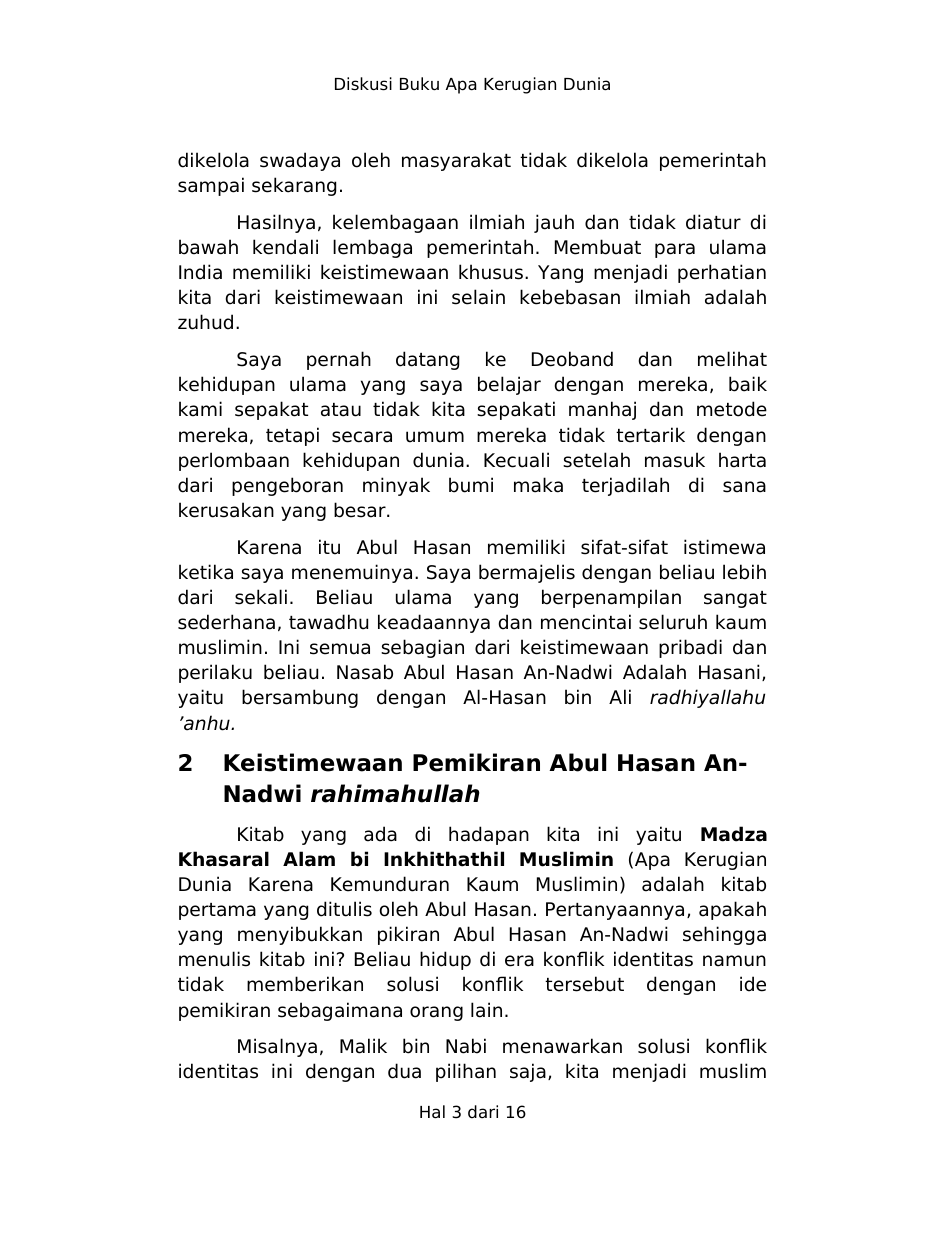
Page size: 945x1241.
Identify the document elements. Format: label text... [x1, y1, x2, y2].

text Karena itu Abul Hasan memiliki sifat-sifat istimewa ketika saya menemuinya. Saya bermajelis dengan beliau lebih dari sekali. Beliau ulama yang berpenampilan sangat sederhana, tawadhu keadaannya dan mencintai seluruh kaum muslimin. Ini semua sebagian dari keistimewaan pribadi dan perilaku beliau. Nasab Abul Hasan An-Nadwi Adalah Hasani, yaitu bersambung dengan Al-Hasan bin Ali radhiyallahu ’anhu. [177, 537, 768, 734]
text dikelola swadaya oleh masyarakat tidak dikelola pemerintah sampai sekarang. [177, 150, 768, 197]
text Misalnya, Malik bin Nabi menawarkan solusi konflik identitas ini dengan dua pilihan saja, kita menjadi muslim [177, 1036, 768, 1083]
text Saya pernah datang ke Deoband dan melihat kehidupan ulama yang saya belajar dengan mereka, baik kami sepakat atau tidak kita sepakati manhaj dan metode mereka, tetapi secara umum mereka tidak tertarik dengan perlombaan kehidupan dunia. Kecuali setelah masuk harta dari pengeboran minyak bumi maka terjadilah di sana kerusakan yang besar. [177, 349, 768, 522]
subtitle Keistimewaan Pemikiran Abul Hasan An-Nadwi rahimahullah [177, 750, 768, 807]
text Hasilnya, kelembagaan ilmiah jauh dan tidak diatur di bawah kendali lembaga pemerintah. Membuat para ulama India memiliki keistimewaan khusus. Yang menjadi perhatian kita dari keistimewaan ini selain kebebasan ilmiah adalah zuhud. [177, 212, 768, 334]
text Kitab yang ada di hadapan kita ini yaitu Madza Khasaral Alam bi Inkhithathil Muslimin (Apa Kerugian Dunia Karena Kemunduran Kaum Muslimin) adalah kitab pertama yang ditulis oleh Abul Hasan. Pertanyaannya, apakah yang menyibukkan pikiran Abul Hasan An-Nadwi sehingga menulis kitab ini? Beliau hidup di era konflik identitas namun tidak memberikan solusi konflik tersebut dengan ide pemikiran sebagaimana orang lain. [177, 824, 768, 1021]
